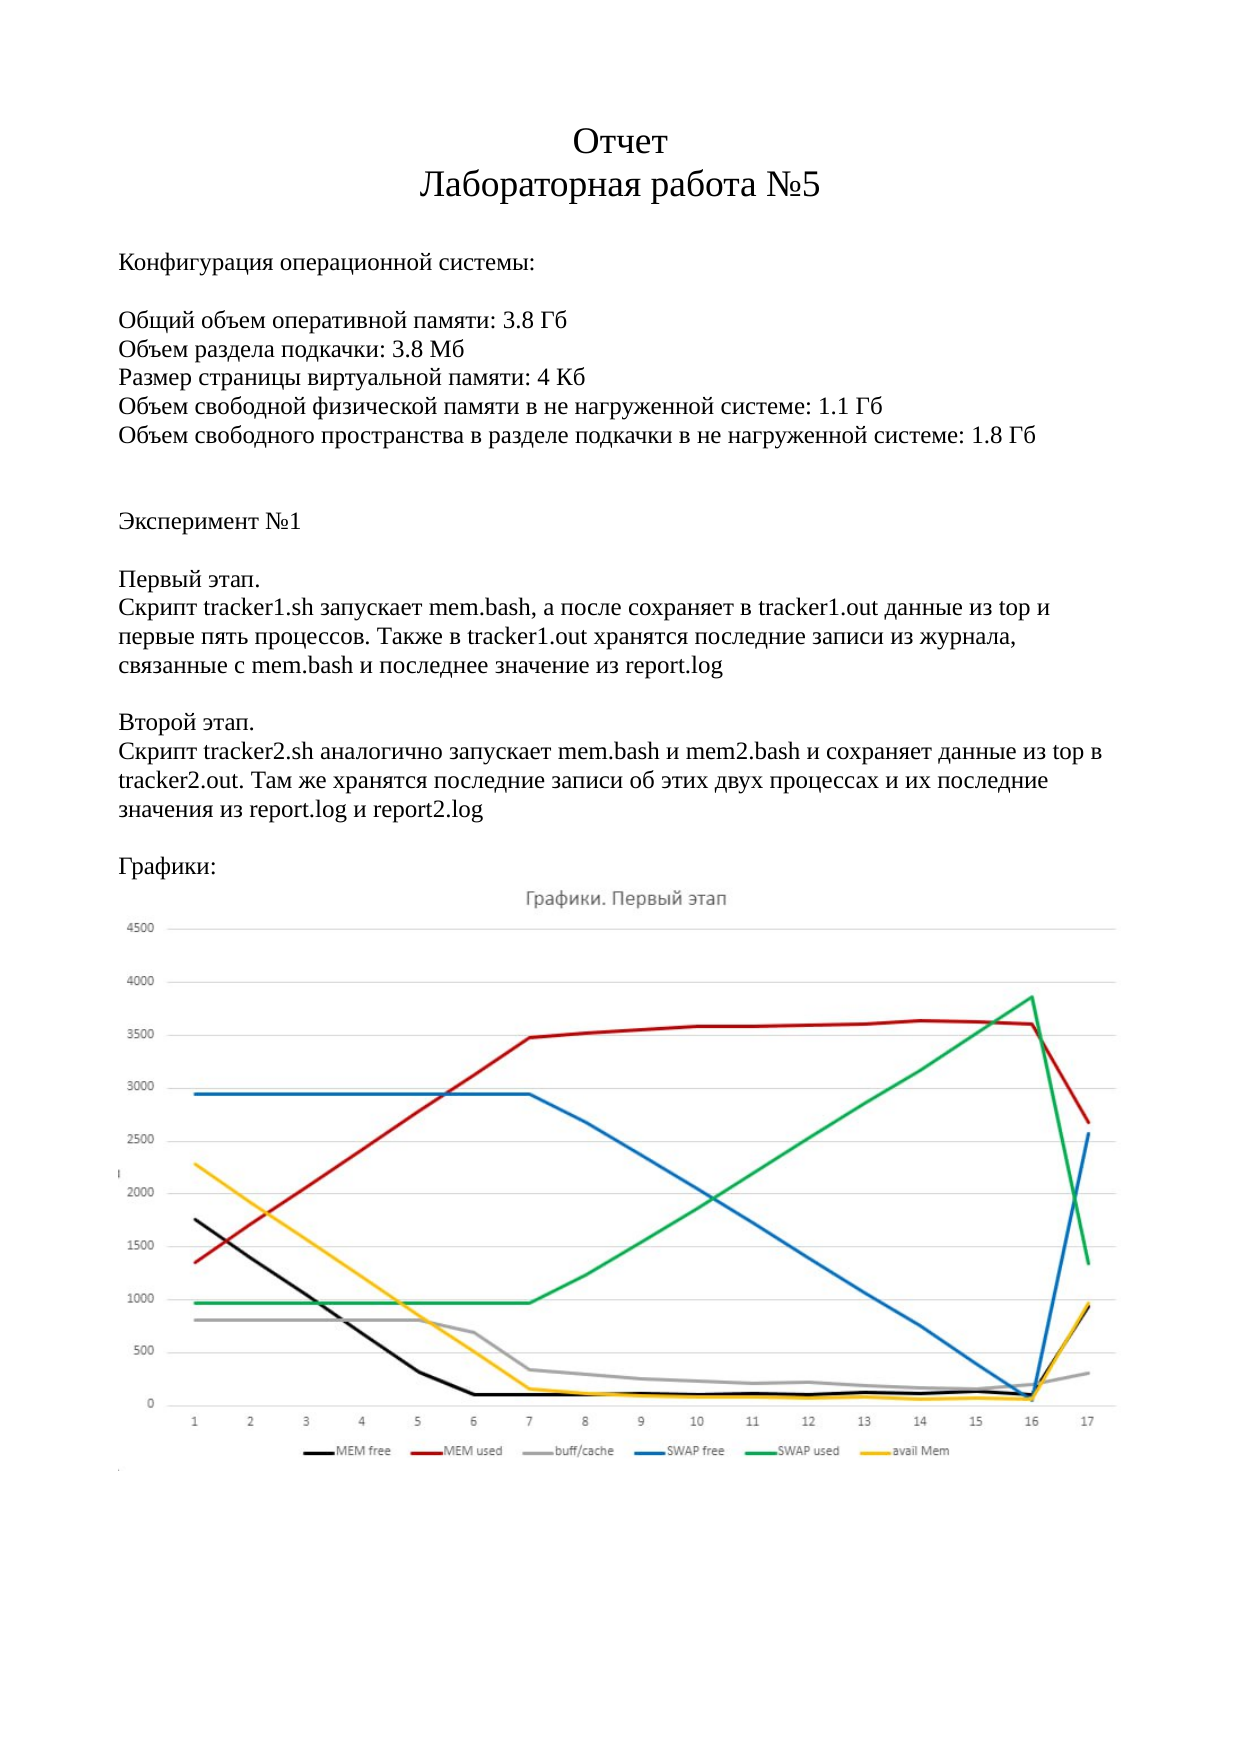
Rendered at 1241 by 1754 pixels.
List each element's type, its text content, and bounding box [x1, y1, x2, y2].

text Лабораторная работа №5 [118, 161, 1122, 204]
text Отчет [118, 118, 1122, 161]
text Размер страницы виртуальной памяти: 4 Кб [118, 362, 1122, 391]
text Второй этап. [118, 707, 1122, 736]
picture [118, 880, 1123, 1471]
text Первый этап. Скрипт tracker1.sh запускает mem.bash, а после сохраняет в tracker1.out данные из top и первые пять процессов. Также в tracker1.out хранятся последние записи из журнала, связанные с mem.bash и последнее значение из report.log [118, 564, 1122, 679]
text Эксперимент №1 [118, 506, 1122, 535]
text Графики: [118, 851, 1122, 880]
text Скрипт tracker2.sh аналогично запускает mem.bash и mem2.bash и сохраняет данные из top в tracker2.out. Там же хранятся последние записи об этих двух процессах и их последние значения из report.log и report2.log [118, 736, 1122, 822]
text Общий объем оперативной памяти: 3.8 Гб [118, 305, 1122, 334]
text Объем раздела подкачки: 3.8 Мб [118, 334, 1122, 362]
text Объем свободного пространства в разделе подкачки в не нагруженной системе: 1.8 Гб [118, 420, 1122, 449]
text Объем свободной физической памяти в не нагруженной системе: 1.1 Гб [118, 391, 1122, 420]
text Конфигурация операционной системы: [118, 247, 1122, 276]
